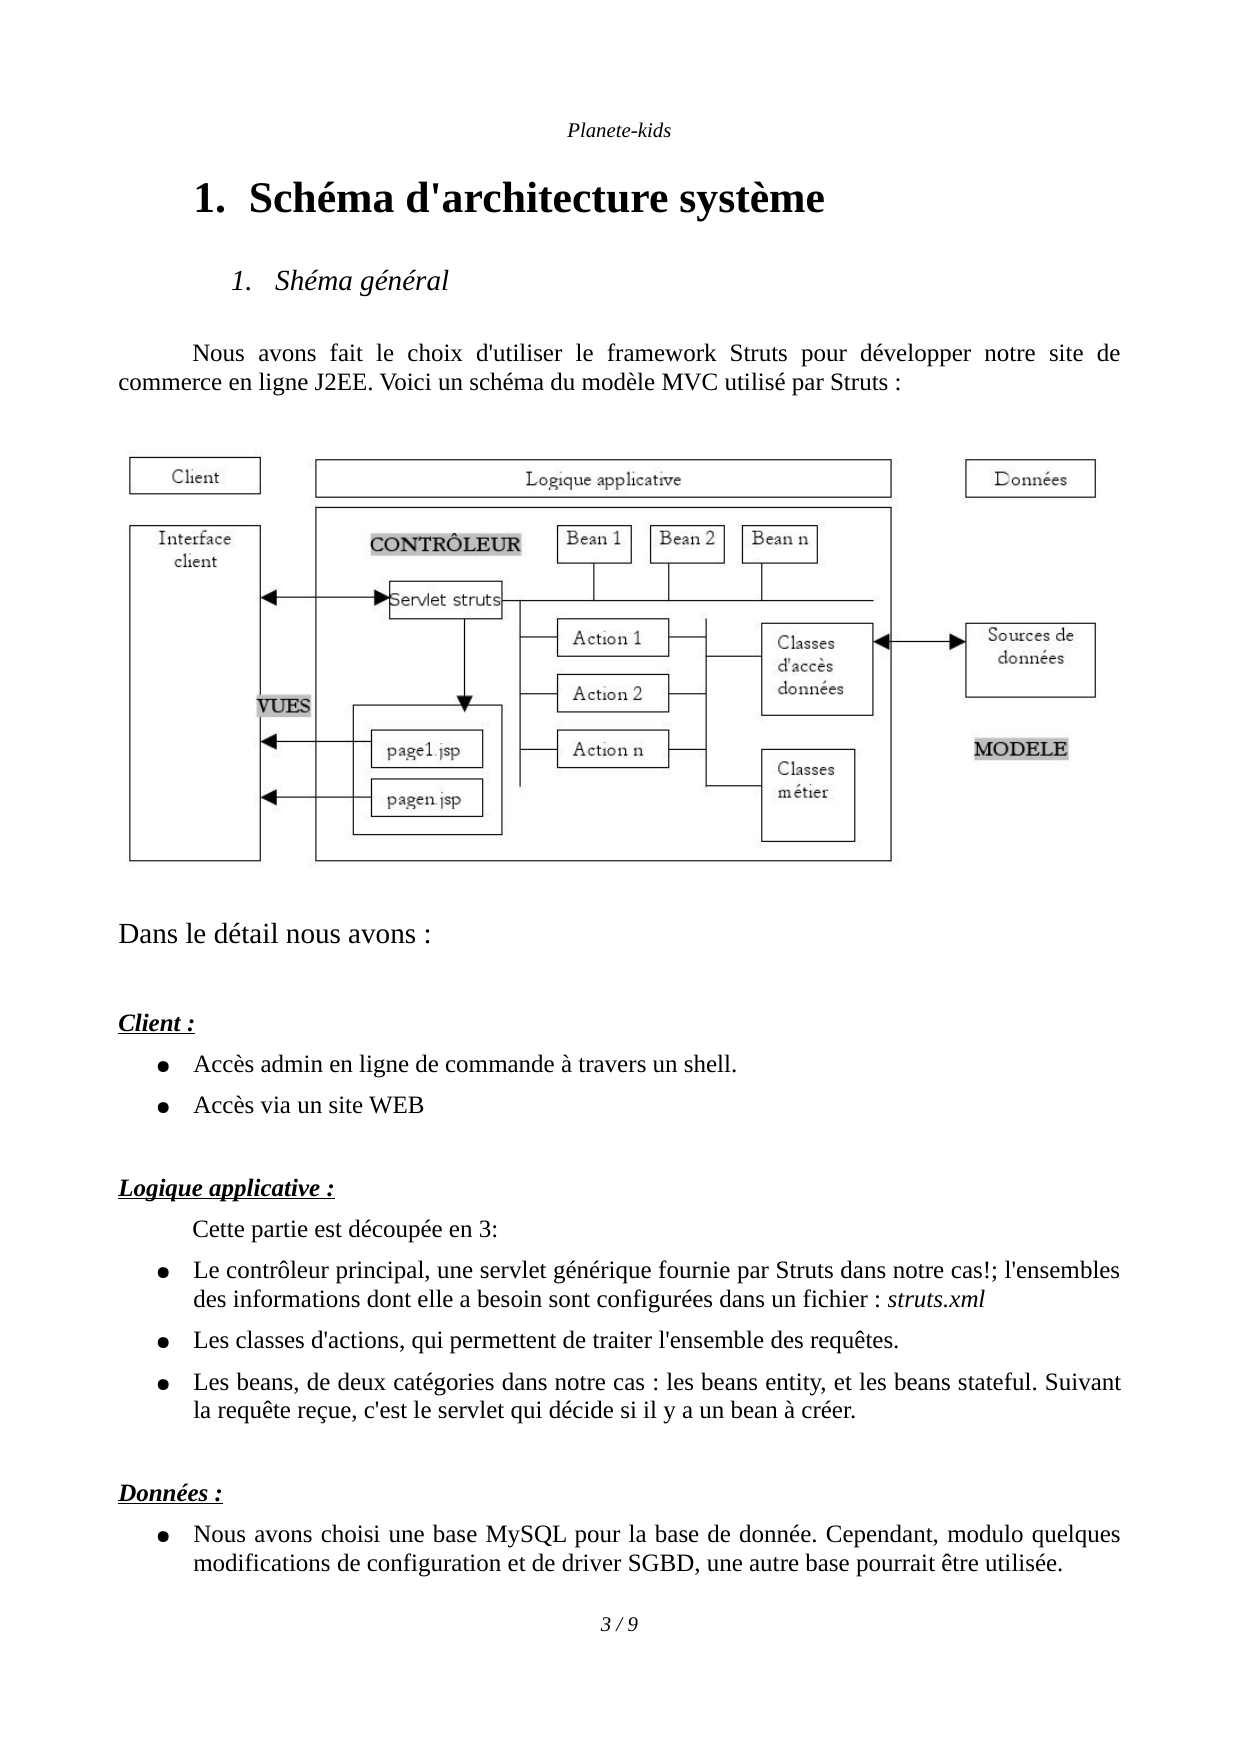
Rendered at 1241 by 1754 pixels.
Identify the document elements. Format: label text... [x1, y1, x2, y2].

text Logique applicative : [118, 1173, 1122, 1202]
list Accès via un site WEB [156, 1090, 1122, 1119]
text Nous avons fait le choix d'utiliser le framework Struts pour développer notre site de commerce en ligne J2EE. Voici un schéma du modèle MVC utilisé par Struts : [118, 338, 1122, 396]
text Dans le détail nous avons : [118, 916, 1122, 949]
list Nous avons choisi une base MySQL pour la base de donnée. Cependant, modulo quelques modifications de configuration et de driver SGBD, une autre base pourrait être utilisée. [156, 1519, 1122, 1577]
text Données : [118, 1478, 1122, 1507]
list Les classes d'actions, qui permettent de traiter l'ensemble des requêtes. [156, 1325, 1122, 1354]
picture [118, 449, 1122, 875]
list Les beans, de deux catégories dans notre cas : les beans entity, et les beans stateful. Suivant la requête reçue, c'est le servlet qui décide si il y a un bean à créer. [156, 1367, 1122, 1424]
list Accès admin en ligne de commande à travers un shell. [156, 1049, 1122, 1078]
subtitle Shéma général [118, 263, 1122, 297]
text Cette partie est découpée en 3: [118, 1214, 1122, 1243]
subtitle Schéma d'architecture système [118, 172, 1122, 222]
text Client : [118, 1008, 1122, 1037]
list Le contrôleur principal, une servlet générique fournie par Struts dans notre cas!; l'ensembles des informations dont elle a besoin sont configurées dans un fichier : struts.xml [156, 1255, 1122, 1313]
